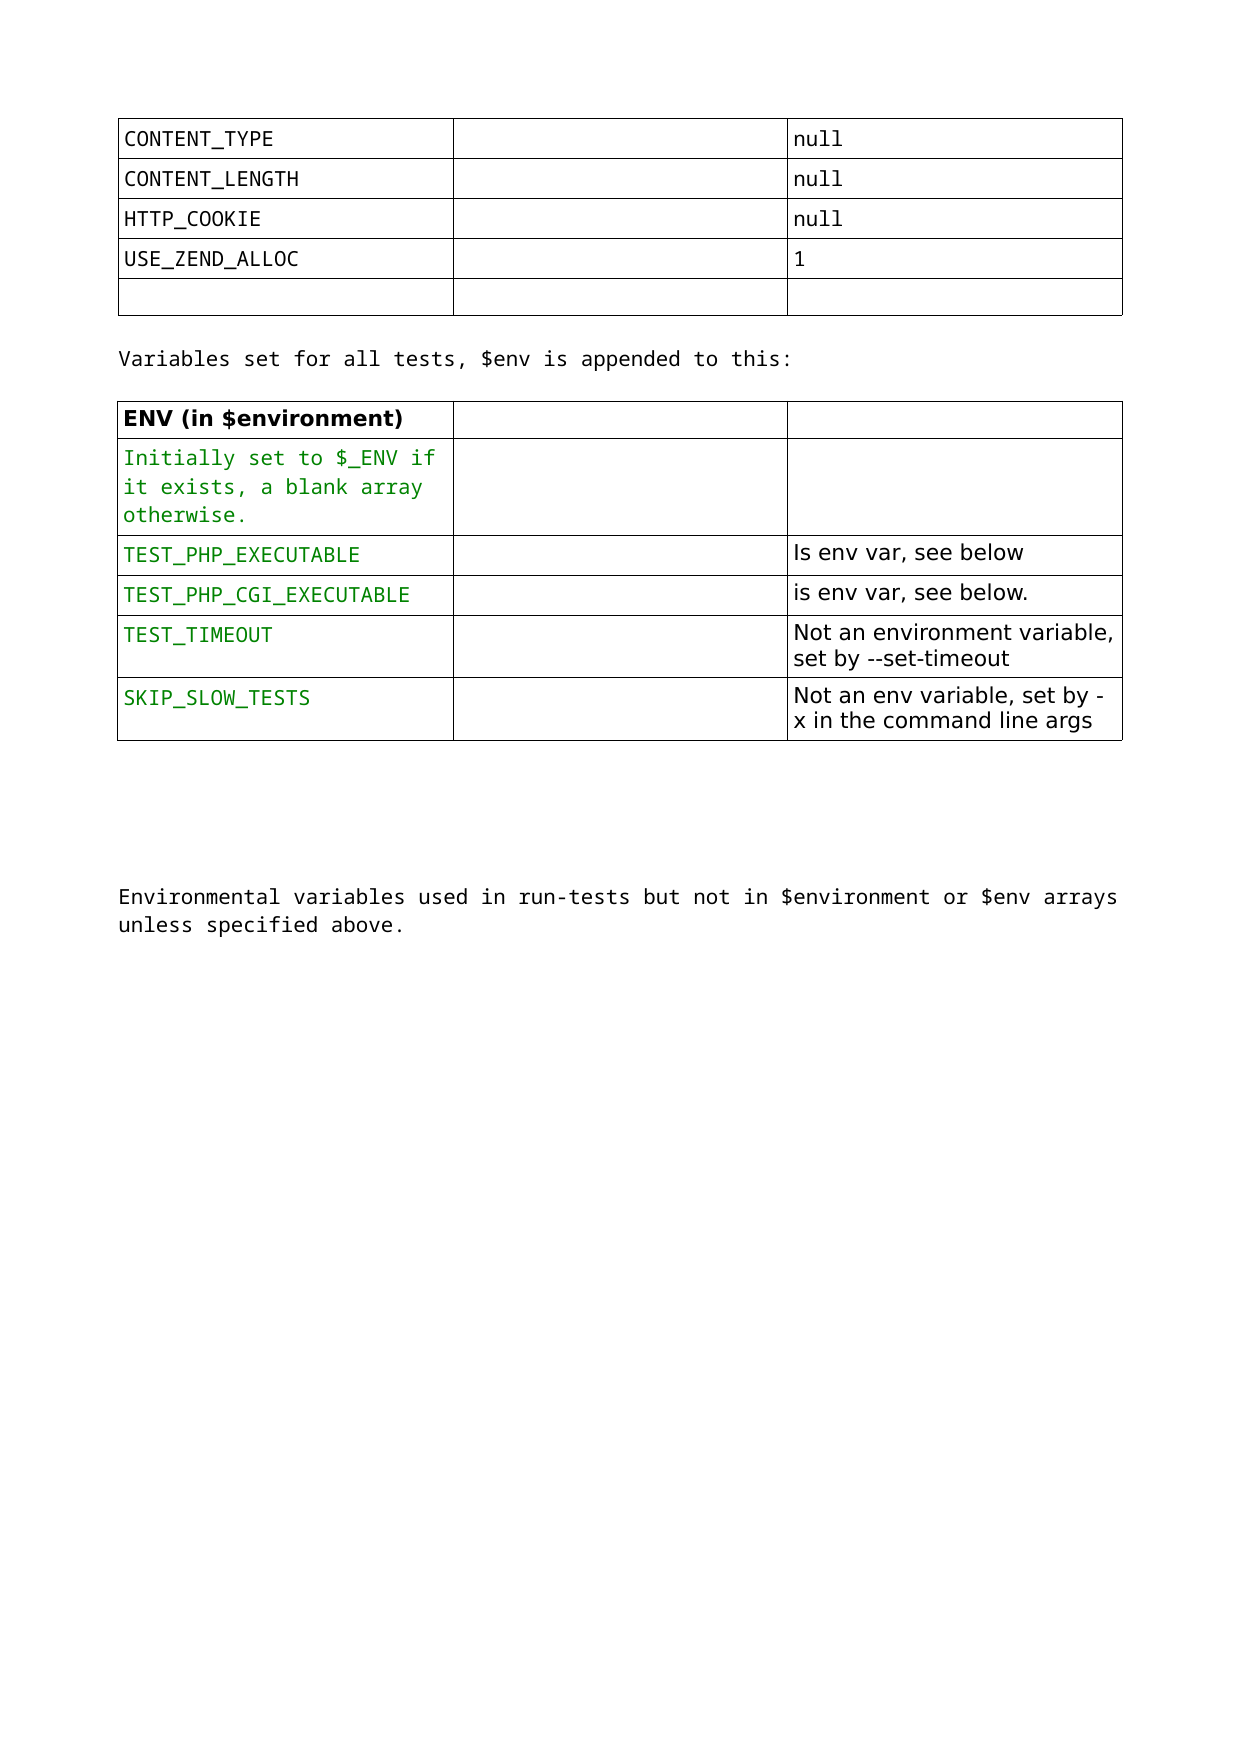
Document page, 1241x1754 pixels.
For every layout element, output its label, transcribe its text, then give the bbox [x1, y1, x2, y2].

table_cell [454, 616, 787, 677]
table_cell [454, 159, 787, 198]
table_cell null [788, 159, 1122, 198]
table_cell null [788, 199, 1122, 238]
text Environmental variables used in run-tests but not in $environment or $env arrays unless specified above. [118, 882, 1122, 939]
table_cell is env var, see below. [788, 576, 1122, 614]
table_cell Initially set to $_ENV if it exists, a blank array otherwise. [118, 439, 453, 534]
table_header [454, 402, 787, 438]
table_cell null [788, 119, 1122, 158]
table_header ENV (in $environment) [118, 402, 453, 438]
table_cell USE_ZEND_ALLOC [119, 239, 453, 278]
table_cell SKIP_SLOW_TESTS [118, 678, 453, 740]
table_header [788, 402, 1122, 438]
table_cell Not an environment variable, set by --set-timeout [788, 616, 1122, 677]
table_cell [454, 239, 787, 278]
table_cell TEST_PHP_CGI_EXECUTABLE [118, 576, 453, 614]
table_cell [454, 279, 787, 315]
table_cell [454, 576, 787, 614]
table_cell Not an env variable, set by -x in the command line args [788, 678, 1122, 740]
table_cell [454, 678, 787, 740]
table_cell HTTP_COOKIE [119, 199, 453, 238]
table_cell [454, 536, 787, 574]
table_cell 1 [788, 239, 1122, 278]
table_cell Is env var, see below [788, 536, 1122, 574]
table_cell [454, 439, 787, 534]
table_cell [119, 279, 453, 315]
table_cell TEST_TIMEOUT [118, 616, 453, 677]
table_cell [454, 199, 787, 238]
table_cell [788, 439, 1122, 534]
table_cell [454, 119, 787, 158]
table_cell CONTENT_LENGTH [119, 159, 453, 198]
table_cell [788, 279, 1122, 315]
table_cell TEST_PHP_EXECUTABLE [118, 536, 453, 574]
table_cell CONTENT_TYPE [119, 119, 453, 158]
text Variables set for all tests, $env is appended to this: [118, 344, 1122, 372]
